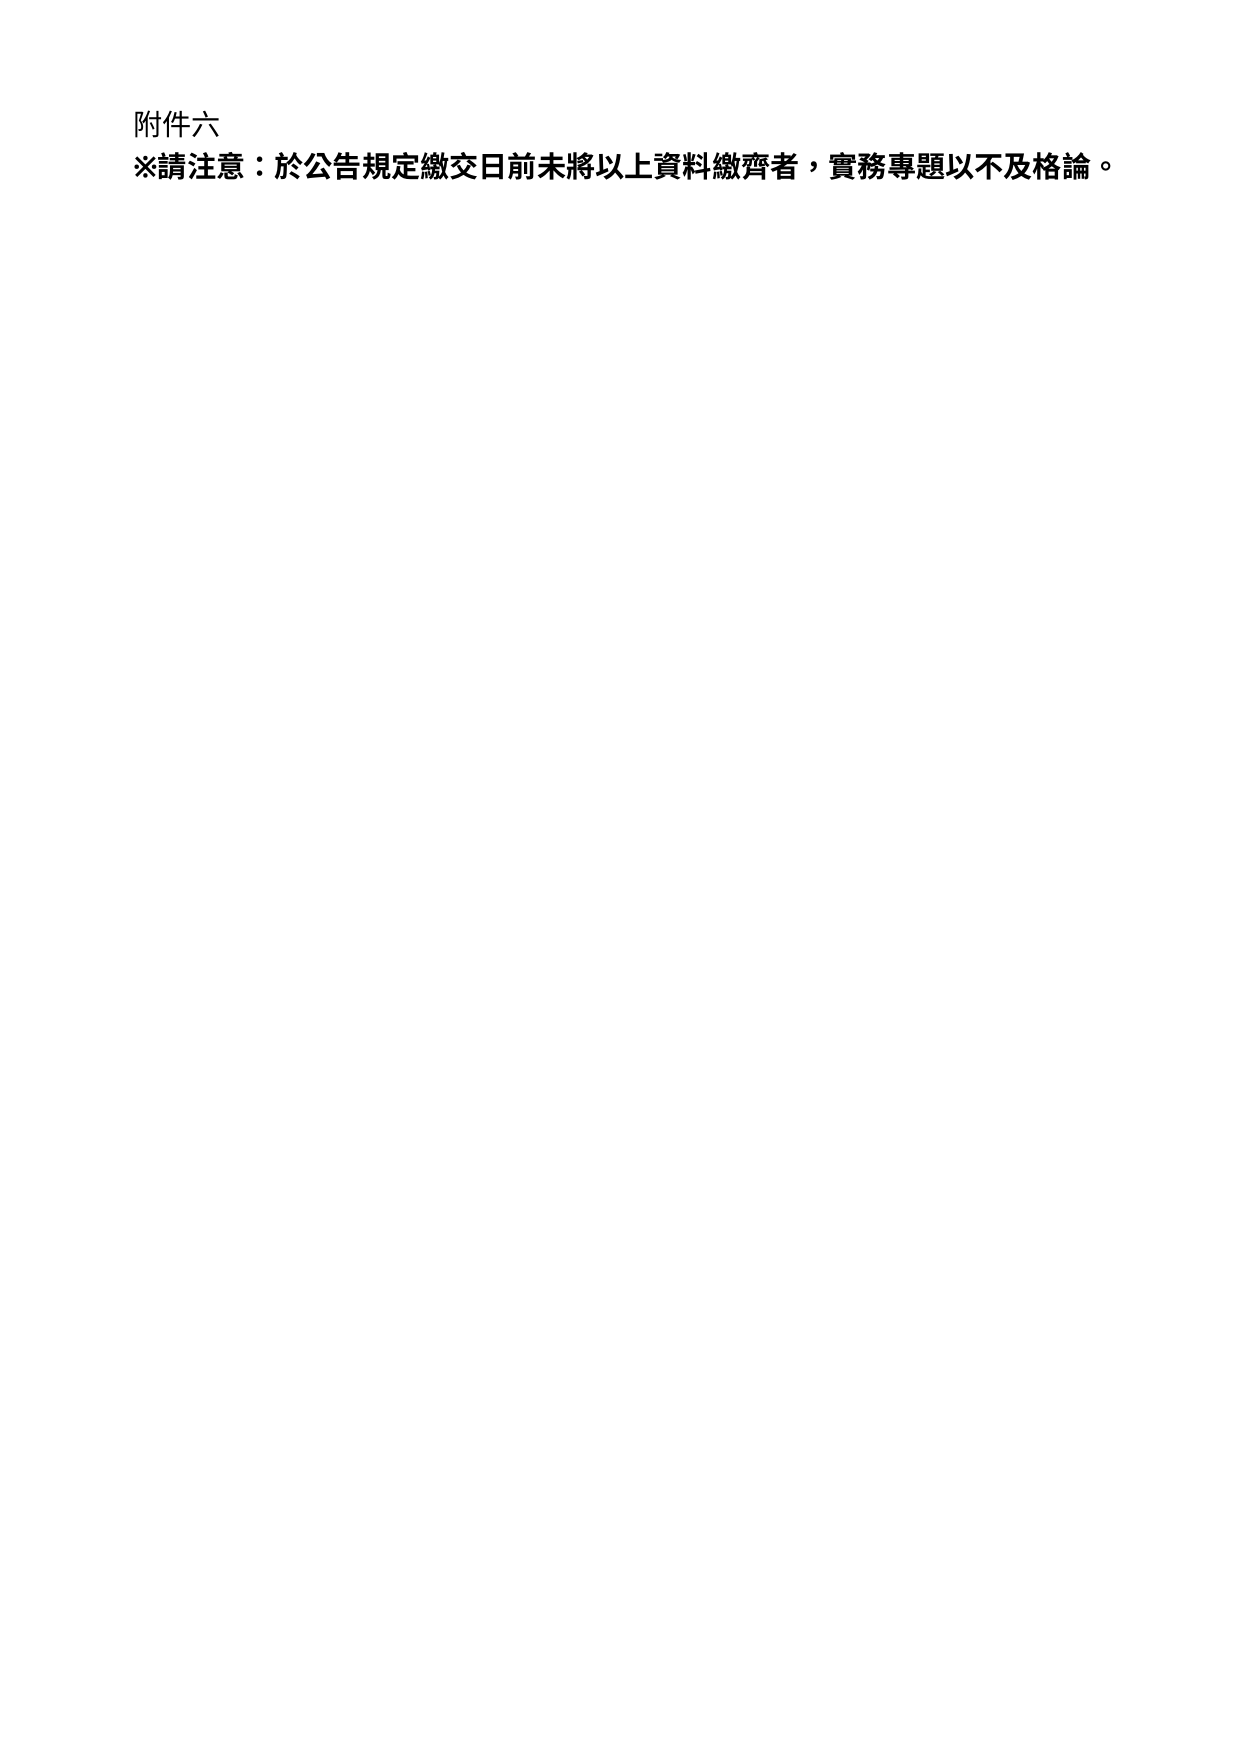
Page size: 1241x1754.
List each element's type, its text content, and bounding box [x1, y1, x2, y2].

text ※請注意：於公告規定繳交日前未將以上資料繳齊者，實務專題以不及格論。 [133, 144, 1107, 186]
